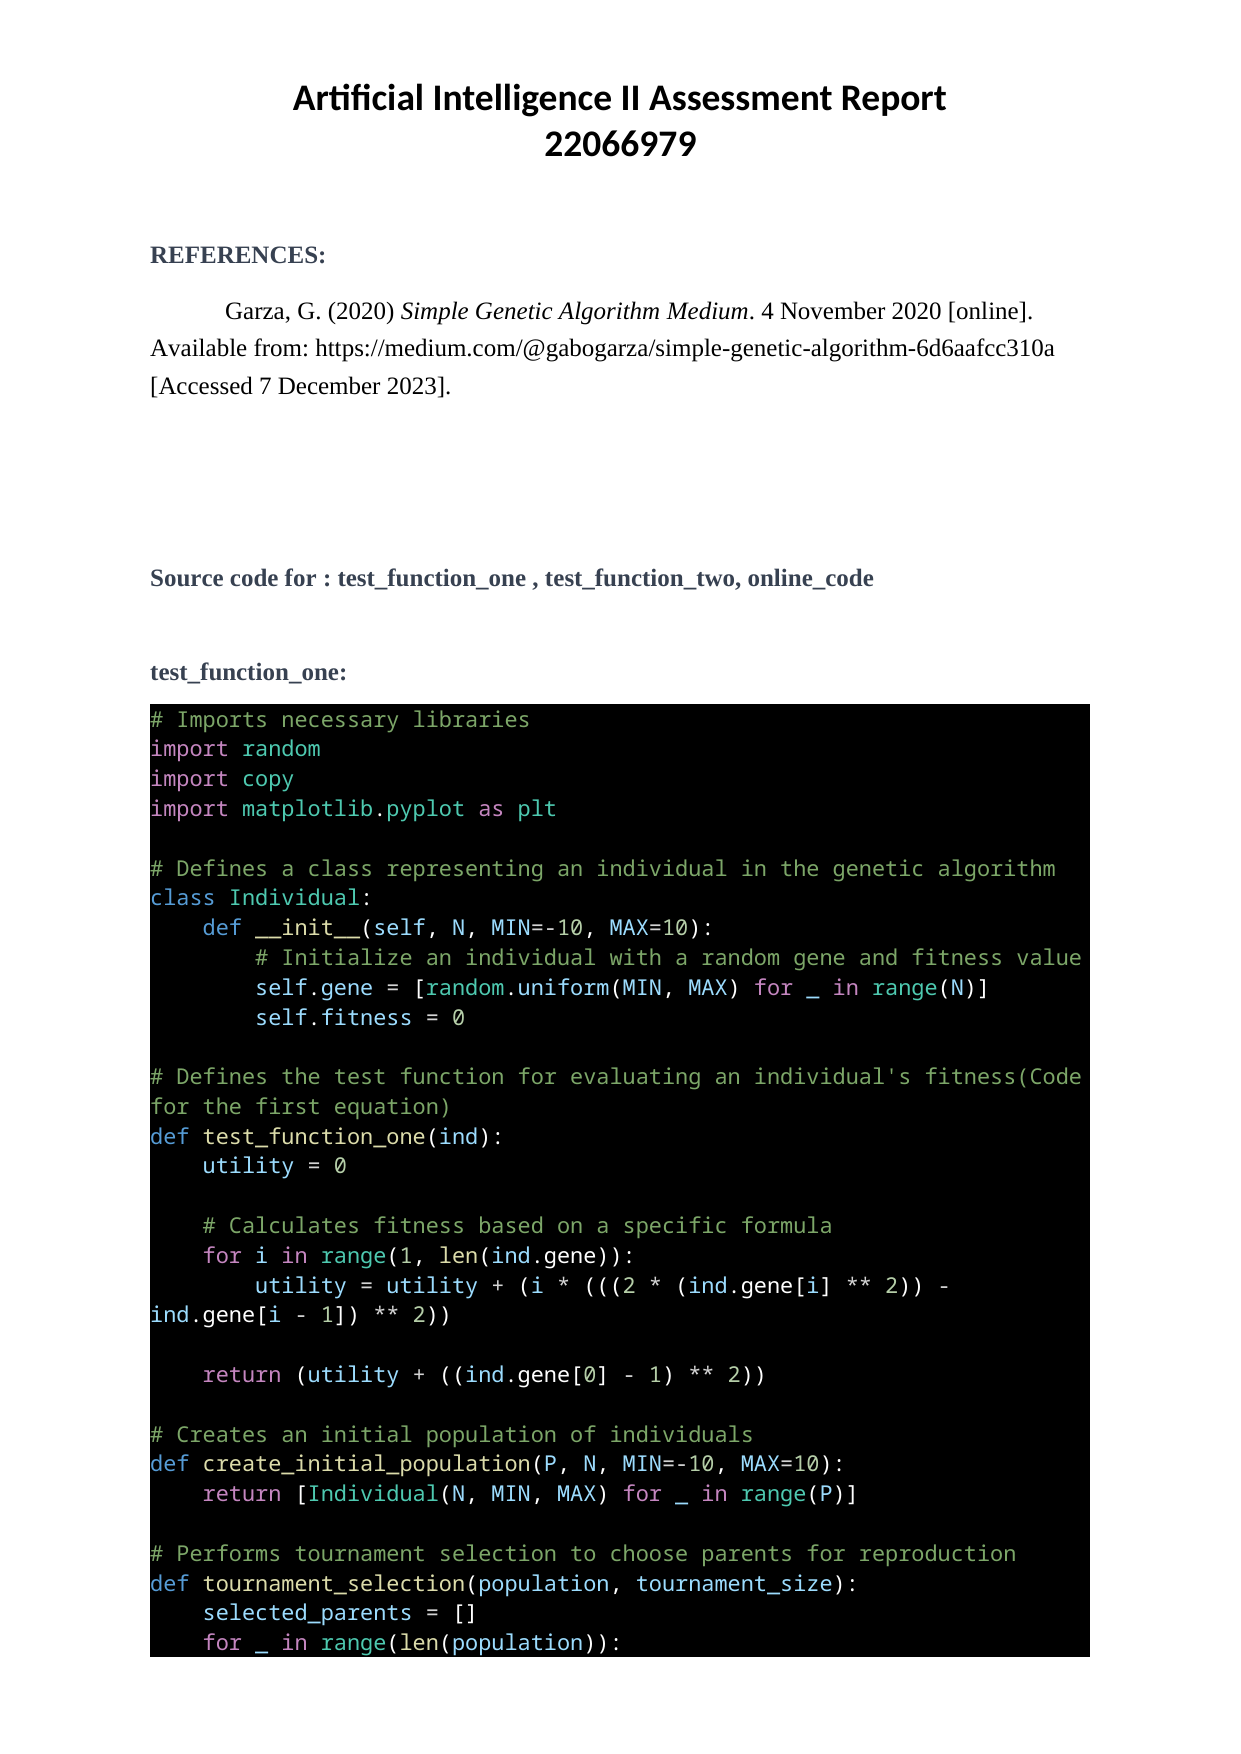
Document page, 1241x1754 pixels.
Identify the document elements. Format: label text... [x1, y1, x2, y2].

text import random [150, 733, 1090, 763]
text def test_function_one(ind): [150, 1121, 1090, 1151]
text # Calculates fitness based on a specific formula [150, 1210, 1090, 1240]
text for i in range(1, len(ind.gene)): [150, 1240, 1090, 1270]
text # Creates an initial population of individuals [150, 1419, 1090, 1448]
text def tournament_selection(population, tournament_size): [150, 1568, 1090, 1597]
text ‌ [150, 522, 1090, 553]
text utility = 0 [150, 1151, 1090, 1180]
text def __init__(self, N, MIN=-10, MAX=10): [150, 912, 1090, 942]
text Garza, G. (2020) Simple Genetic Algorithm Medium. 4 November 2020 [online]. Available from: https://medium.com/@gabogarza/simple-genetic-algorithm-6d6aafcc310a [Accessed 7 December 2023]. [150, 287, 1090, 399]
text # Imports necessary libraries [150, 704, 1090, 733]
text import matplotlib.pyplot as plt [150, 793, 1090, 823]
text return (utility + ((ind.gene[0] - 1) ** 2)) [150, 1359, 1090, 1389]
text # Performs tournament selection to choose parents for reproduction [150, 1538, 1090, 1568]
text self.gene = [random.uniform(MIN, MAX) for _ in range(N)] [150, 972, 1090, 1002]
text for _ in range(len(population)): [150, 1627, 1090, 1657]
text test_function_one: [150, 657, 1090, 686]
text self.fitness = 0 [150, 1002, 1090, 1031]
text selected_parents = [] [150, 1597, 1090, 1627]
text REFERENCES: [150, 240, 1090, 269]
text # Initialize an individual with a random gene and fitness value [150, 942, 1090, 972]
text def create_initial_population(P, N, MIN=-10, MAX=10): [150, 1448, 1090, 1478]
text Source code for : test_function_one , test_function_two, online_code [150, 563, 1090, 592]
text # Defines a class representing an individual in the genetic algorithm [150, 853, 1090, 882]
text # Defines the test function for evaluating an individual's fitness(Code for the first equation) [150, 1061, 1090, 1121]
text utility = utility + (i * (((2 * (ind.gene[i] ** 2)) - ind.gene[i - 1]) ** 2)) [150, 1270, 1090, 1329]
text return [Individual(N, MIN, MAX) for _ in range(P)] [150, 1478, 1090, 1508]
text class Individual: [150, 882, 1090, 912]
text import copy [150, 763, 1090, 793]
